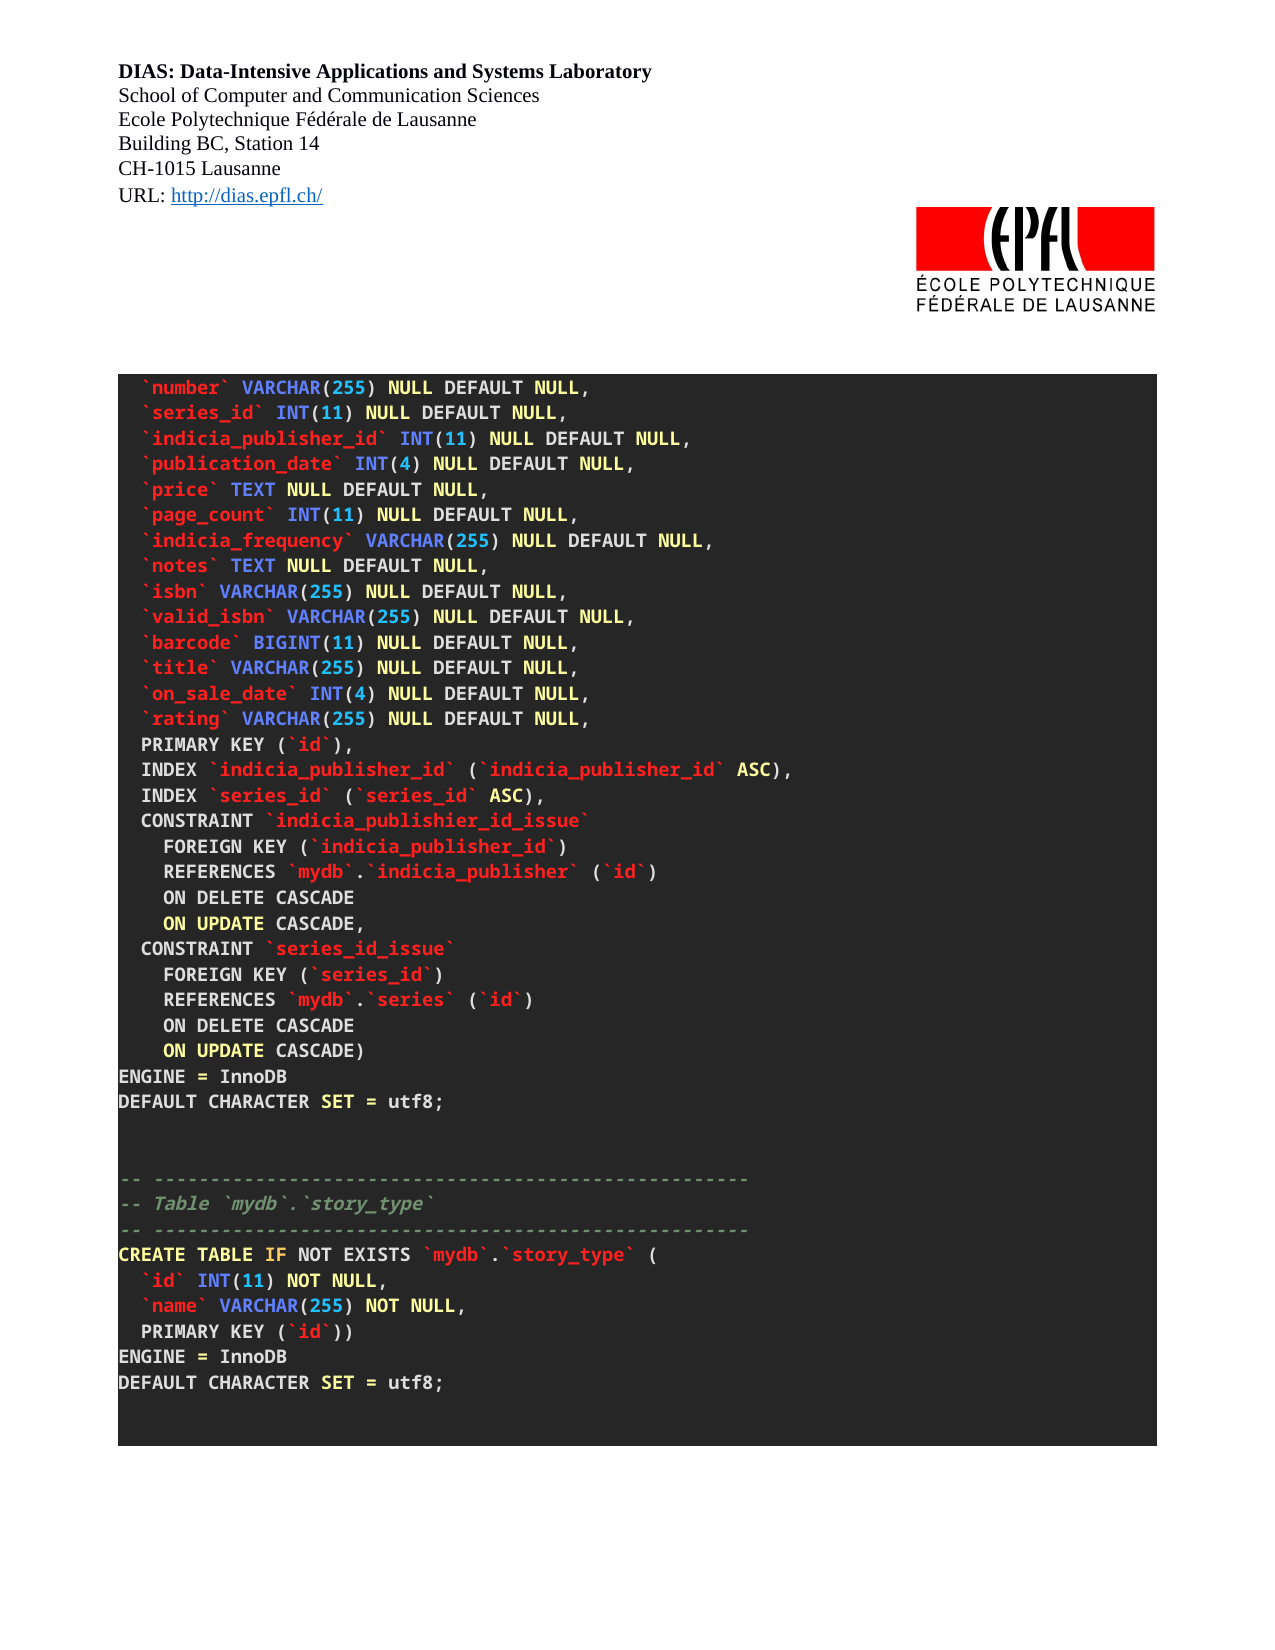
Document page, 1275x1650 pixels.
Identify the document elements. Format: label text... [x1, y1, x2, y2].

text -- Table `mydb`.`story_type` [118, 1191, 1157, 1216]
text `barcode` BIGINT(11) NULL DEFAULT NULL, [118, 629, 1157, 655]
text INDEX `series_id` (`series_id` ASC), [118, 782, 1157, 808]
text DEFAULT CHARACTER SET = utf8; [118, 1369, 1157, 1395]
text ENGINE = InnoDB [118, 1063, 1157, 1088]
text `price` TEXT NULL DEFAULT NULL, [118, 476, 1157, 502]
text `name` VARCHAR(255) NOT NULL, [118, 1293, 1157, 1318]
text ON UPDATE CASCADE) [118, 1037, 1157, 1063]
text CONSTRAINT `indicia_publishier_id_issue` [118, 808, 1157, 833]
text `id` INT(11) NOT NULL, [118, 1267, 1157, 1293]
text PRIMARY KEY (`id`)) [118, 1318, 1157, 1344]
text `publication_date` INT(4) NULL DEFAULT NULL, [118, 451, 1157, 476]
text FOREIGN KEY (`series_id`) [118, 961, 1157, 986]
text `rating` VARCHAR(255) NULL DEFAULT NULL, [118, 706, 1157, 731]
text CONSTRAINT `series_id_issue` [118, 935, 1157, 961]
text `notes` TEXT NULL DEFAULT NULL, [118, 553, 1157, 578]
picture [916, 207, 1157, 315]
text INDEX `indicia_publisher_id` (`indicia_publisher_id` ASC), [118, 757, 1157, 782]
text `number` VARCHAR(255) NULL DEFAULT NULL, [118, 374, 1157, 399]
text -- ----------------------------------------------------- [118, 1216, 1157, 1242]
text `indicia_frequency` VARCHAR(255) NULL DEFAULT NULL, [118, 527, 1157, 553]
text `indicia_publisher_id` INT(11) NULL DEFAULT NULL, [118, 425, 1157, 451]
text `on_sale_date` INT(4) NULL DEFAULT NULL, [118, 680, 1157, 706]
text ON DELETE CASCADE [118, 1012, 1157, 1037]
text ON UPDATE CASCADE, [118, 910, 1157, 935]
text `page_count` INT(11) NULL DEFAULT NULL, [118, 502, 1157, 527]
text `isbn` VARCHAR(255) NULL DEFAULT NULL, [118, 578, 1157, 604]
text `title` VARCHAR(255) NULL DEFAULT NULL, [118, 655, 1157, 680]
text `series_id` INT(11) NULL DEFAULT NULL, [118, 399, 1157, 425]
text ENGINE = InnoDB [118, 1344, 1157, 1369]
text DEFAULT CHARACTER SET = utf8; [118, 1088, 1157, 1114]
text REFERENCES `mydb`.`series` (`id`) [118, 986, 1157, 1012]
text PRIMARY KEY (`id`), [118, 731, 1157, 757]
text FOREIGN KEY (`indicia_publisher_id`) [118, 833, 1157, 859]
text REFERENCES `mydb`.`indicia_publisher` (`id`) [118, 859, 1157, 884]
text `valid_isbn` VARCHAR(255) NULL DEFAULT NULL, [118, 604, 1157, 629]
text -- ----------------------------------------------------- [118, 1165, 1157, 1191]
text CREATE TABLE IF NOT EXISTS `mydb`.`story_type` ( [118, 1242, 1157, 1267]
text ON DELETE CASCADE [118, 884, 1157, 910]
